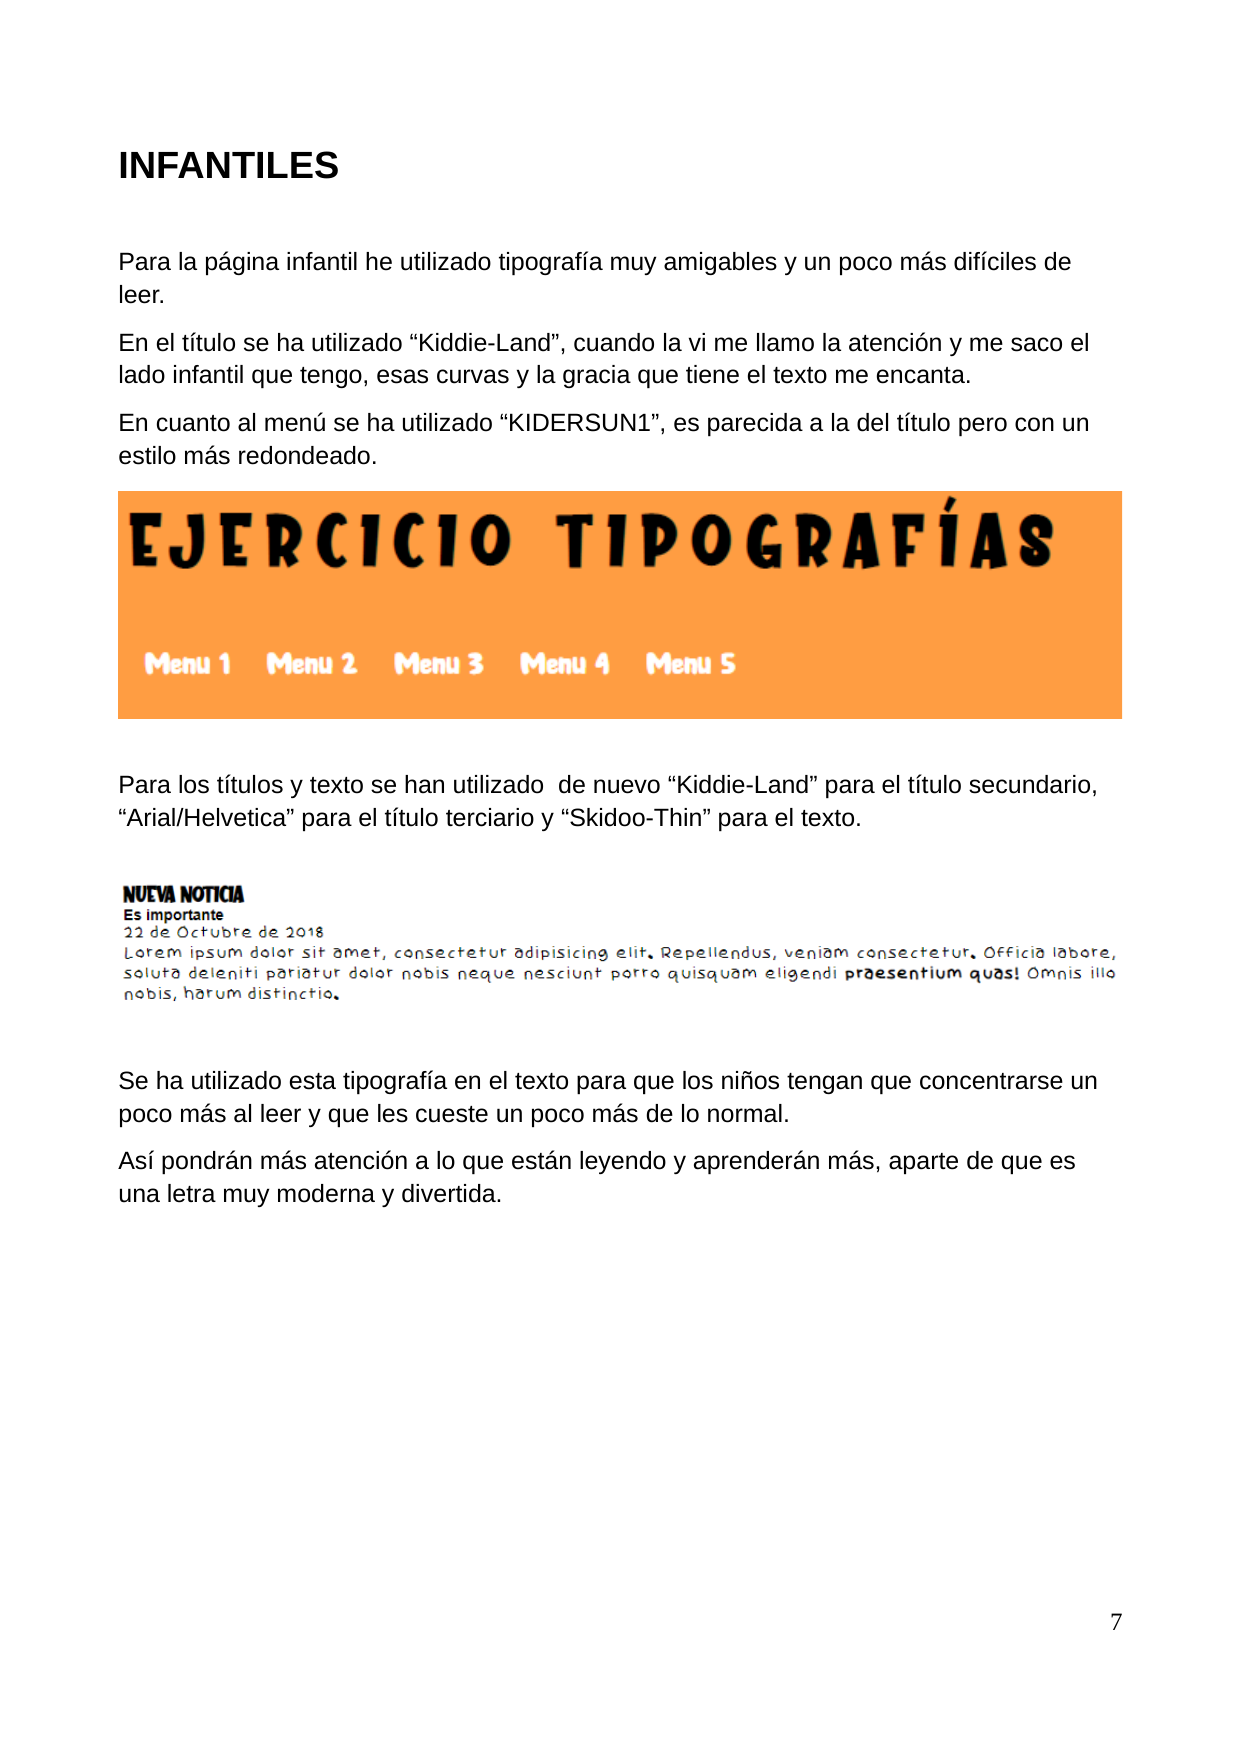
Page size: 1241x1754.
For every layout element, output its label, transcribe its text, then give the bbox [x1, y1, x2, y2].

picture [118, 876, 1123, 1014]
subtitle INFANTILES [118, 143, 1122, 187]
text En cuanto al menú se ha utilizado “KIDERSUN1”, es parecida a la del título pero con un estilo más redondeado. [118, 408, 1122, 470]
text Se ha utilizado esta tipografía en el texto para que los niños tengan que concentrarse un poco más al leer y que les cueste un poco más de lo normal. [118, 1066, 1122, 1127]
text Para la página infantil he utilizado tipografía muy amigables y un poco más difíciles de leer. [118, 247, 1122, 309]
text En el título se ha utilizado “Kiddie-Land”, cuando la vi me llamo la atención y me saco el lado infantil que tengo, esas curvas y la gracia que tiene el texto me encanta. [118, 327, 1122, 389]
picture [118, 491, 1123, 719]
text Así pondrán más atención a lo que están leyendo y aprenderán más, aparte de que es una letra muy moderna y divertida. [118, 1146, 1122, 1208]
text Para los títulos y texto se han utilizado de nuevo “Kiddie-Land” para el título secundario, “Arial/Helvetica” para el título terciario y “Skidoo-Thin” para el texto. [118, 770, 1122, 832]
